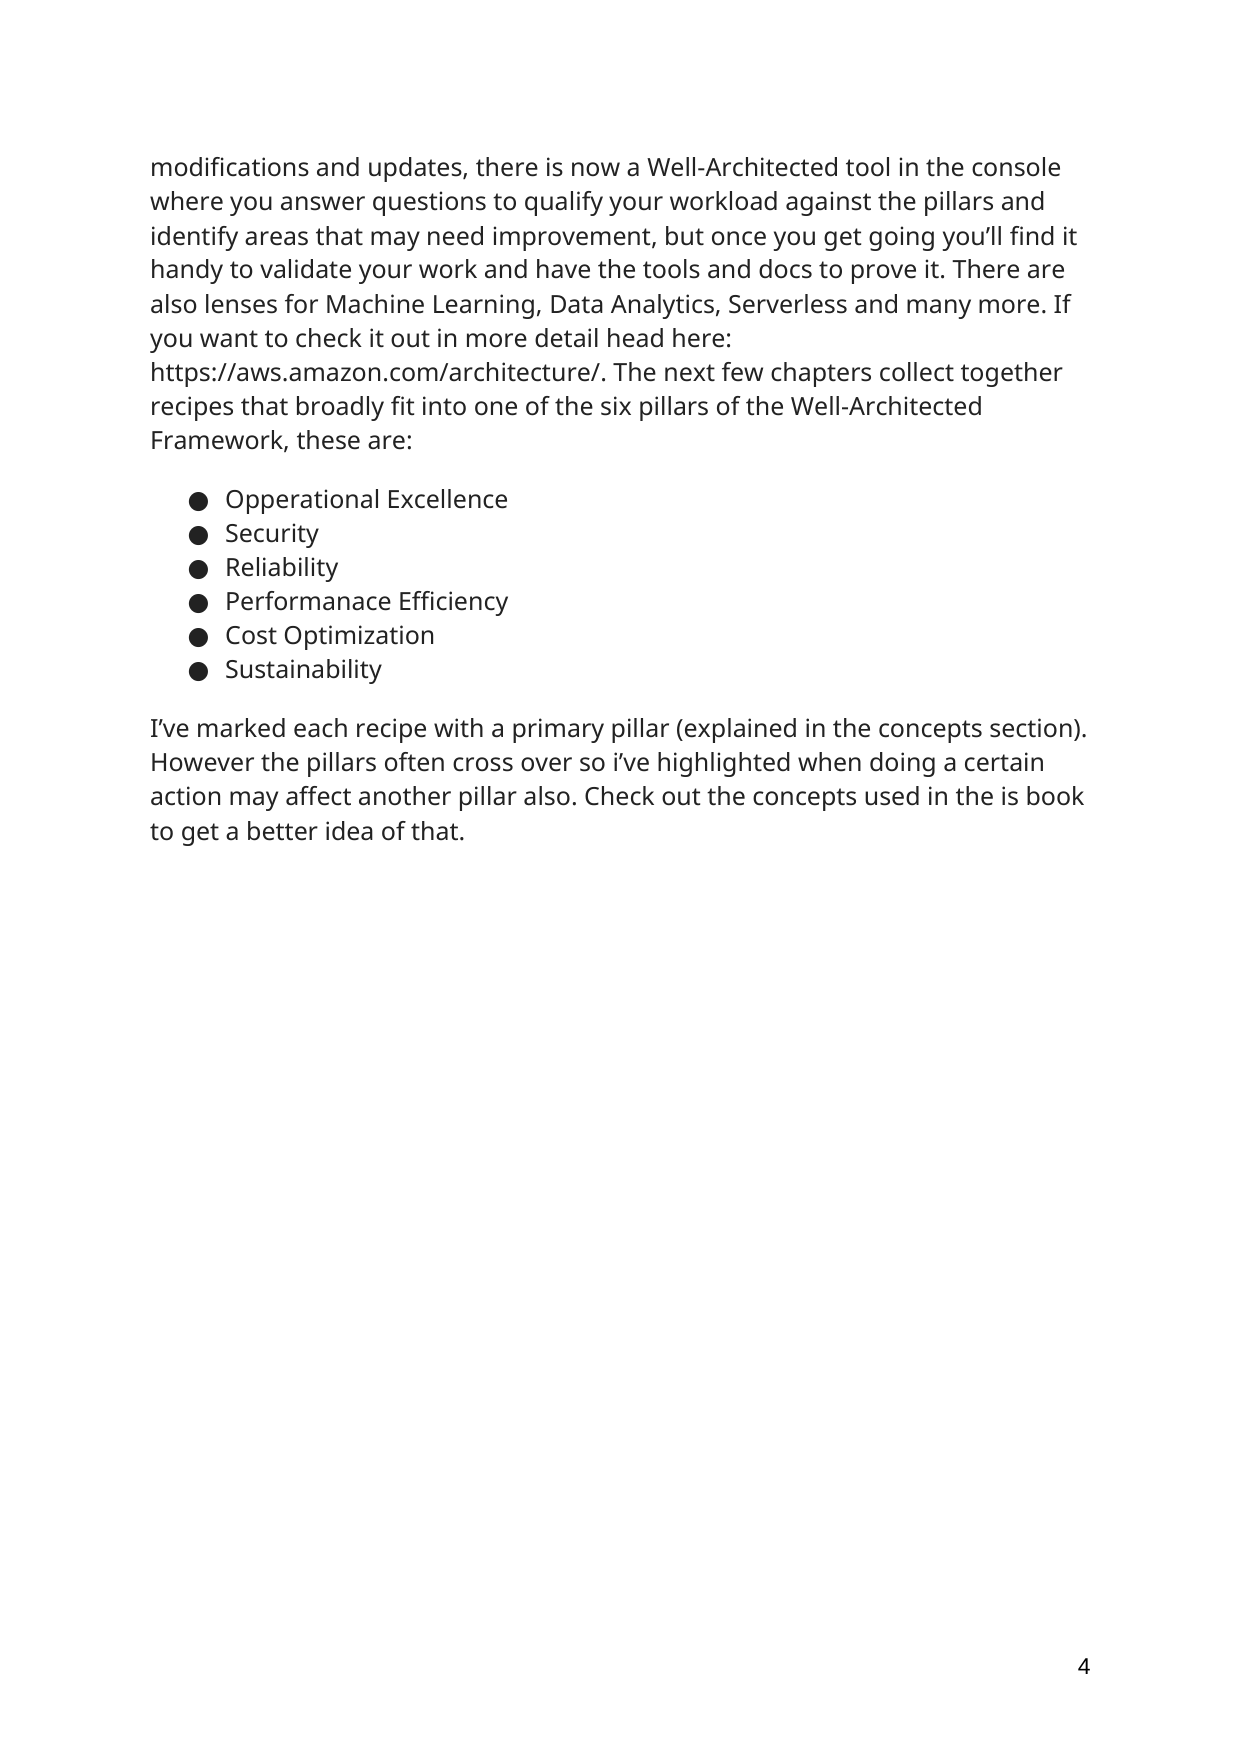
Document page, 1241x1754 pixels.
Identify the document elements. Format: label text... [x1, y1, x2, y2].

list Cost Optimization [187, 618, 1090, 652]
list Sustainability [187, 652, 1090, 686]
text I’ve marked each recipe with a primary pillar (explained in the concepts section). However the pillars often cross over so i’ve highlighted when doing a certain action may affect another pillar also. Check out the concepts used in the is book to get a better idea of that. [150, 711, 1090, 847]
text modifications and updates, there is now a Well-Architected tool in the console where you answer questions to qualify your workload against the pillars and identify areas that may need improvement, but once you get going you’ll find it handy to validate your work and have the tools and docs to prove it. There are also lenses for Machine Learning, Data Analytics, Serverless and many more. If you want to check it out in more detail head here: https://aws.amazon.com/architecture/. The next few chapters collect together recipes that broadly fit into one of the six pillars of the Well-Architected Framework, these are: [150, 150, 1090, 457]
list Security [187, 516, 1090, 550]
list Reliability [187, 550, 1090, 584]
list Opperational Excellence [187, 482, 1090, 516]
list Performanace Efficiency [187, 584, 1090, 618]
